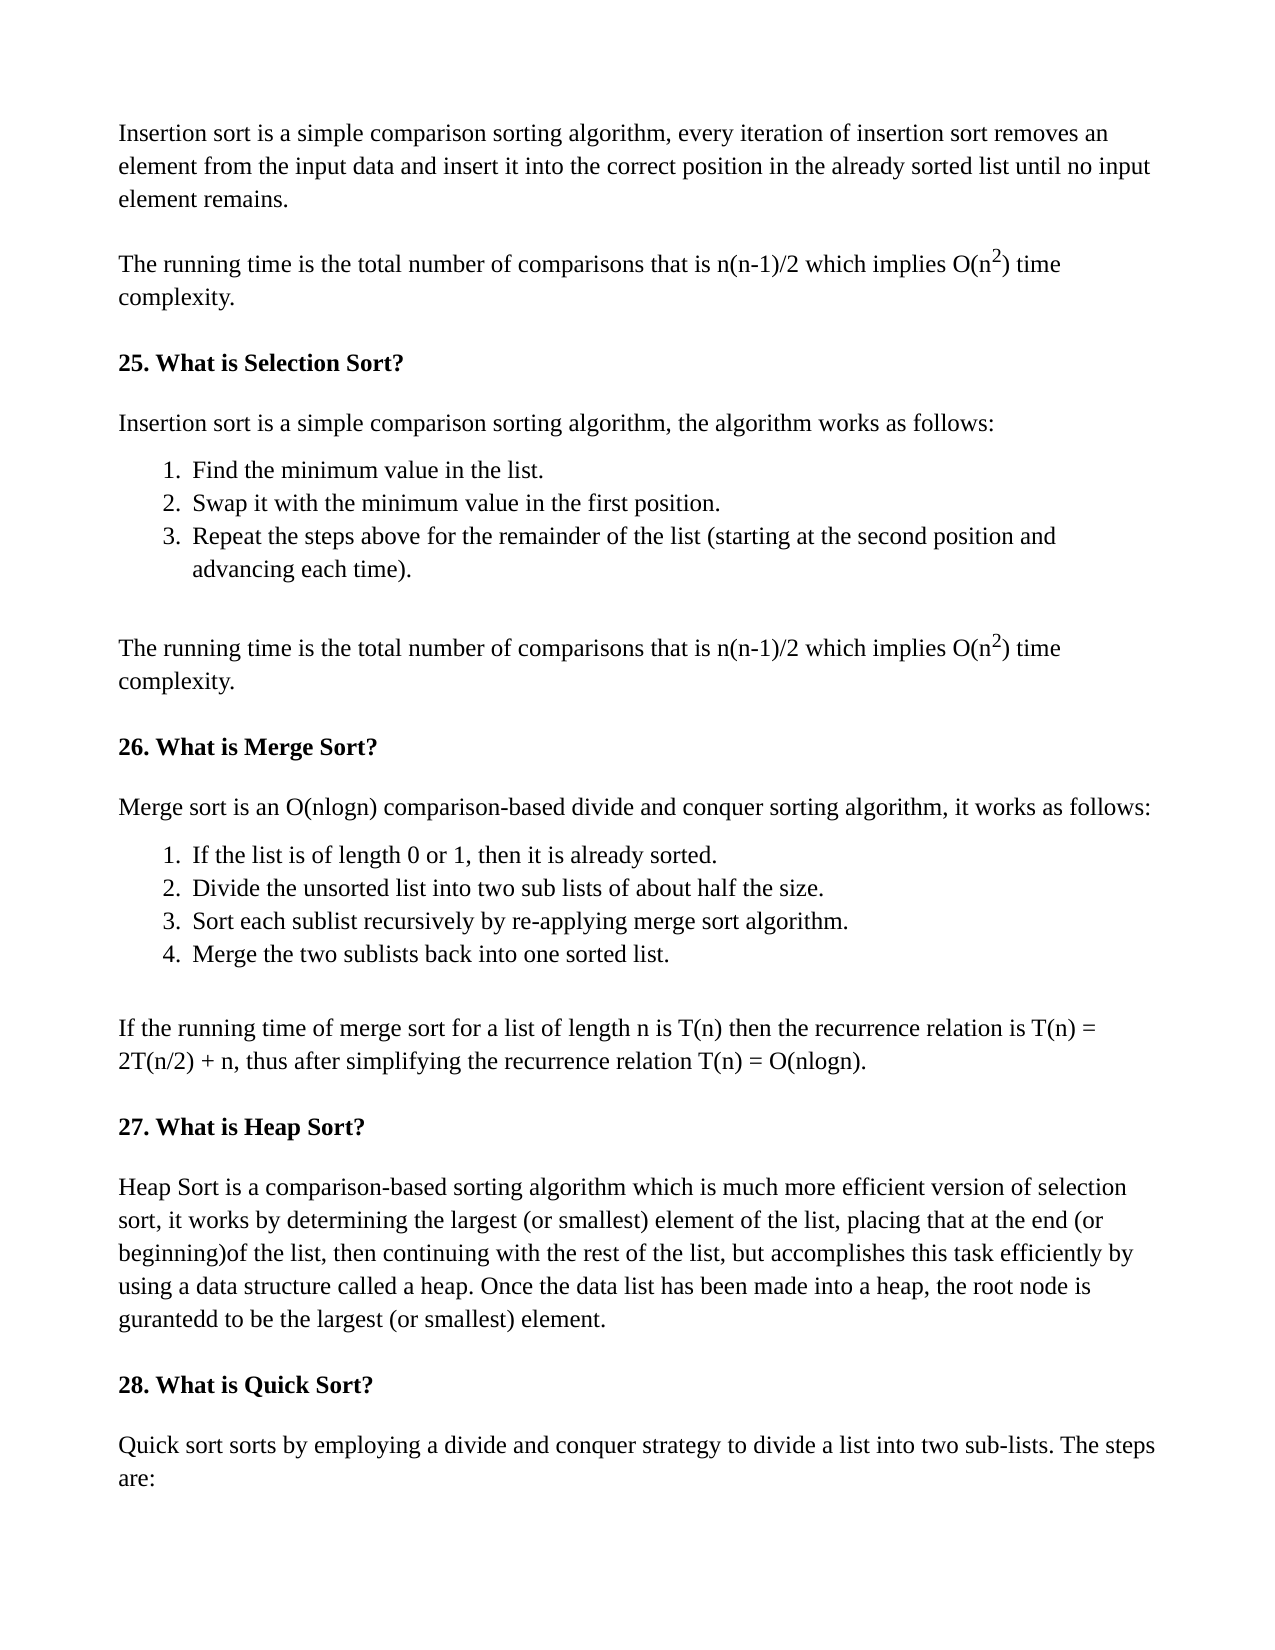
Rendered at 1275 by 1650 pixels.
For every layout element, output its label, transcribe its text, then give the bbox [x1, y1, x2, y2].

list Repeat the steps above for the remainder of the list (starting at the second position and advancing each time). [162, 521, 1157, 583]
text 27. What is Heap Sort? [118, 1079, 1157, 1141]
text Insertion sort is a simple comparison sorting algorithm, the algorithm works as follows: [118, 408, 1157, 436]
text 28. What is Quick Sort? [118, 1337, 1157, 1399]
list Merge the two sublists back into one sorted list. [162, 939, 1157, 968]
text Quick sort sorts by employing a divide and conquer strategy to divide a list into two sub-lists. The steps are: [118, 1430, 1157, 1492]
text The running time is the total number of comparisons that is n(n-1)/2 which implies O(n2) time complexity. [118, 629, 1157, 695]
list Sort each sublist recursively by re-applying merge sort algorithm. [162, 906, 1157, 935]
text 26. What is Merge Sort? [118, 699, 1157, 761]
text Merge sort is an O(nlogn) comparison-based divide and conquer sorting algorithm, it works as follows: [118, 792, 1157, 821]
text Insertion sort is a simple comparison sorting algorithm, every iteration of insertion sort removes an element from the input data and insert it into the correct position in the already sorted list until no input element remains. [118, 118, 1157, 213]
text If the running time of merge sort for a list of length n is T(n) then the recurrence relation is T(n) = 2T(n/2) + n, thus after simplifying the recurrence relation T(n) = O(nlogn). [118, 1013, 1157, 1075]
text Heap Sort is a comparison-based sorting algorithm which is much more efficient version of selection sort, it works by determining the largest (or smallest) element of the list, placing that at the end (or beginning)of the list, then continuing with the rest of the list, but accomplishes this task efficiently by using a data structure called a heap. Once the data list has been made into a heap, the root node is gurantedd to be the largest (or smallest) element. [118, 1172, 1157, 1333]
text The running time is the total number of comparisons that is n(n-1)/2 which implies O(n2) time complexity. [118, 244, 1157, 311]
list Divide the unsorted list into two sub lists of about half the size. [162, 873, 1157, 902]
text 25. What is Selection Sort? [118, 315, 1157, 377]
list If the list is of length 0 or 1, then it is already sorted. [162, 840, 1157, 869]
list Swap it with the minimum value in the first position. [162, 488, 1157, 517]
list Find the minimum value in the list. [162, 455, 1157, 484]
